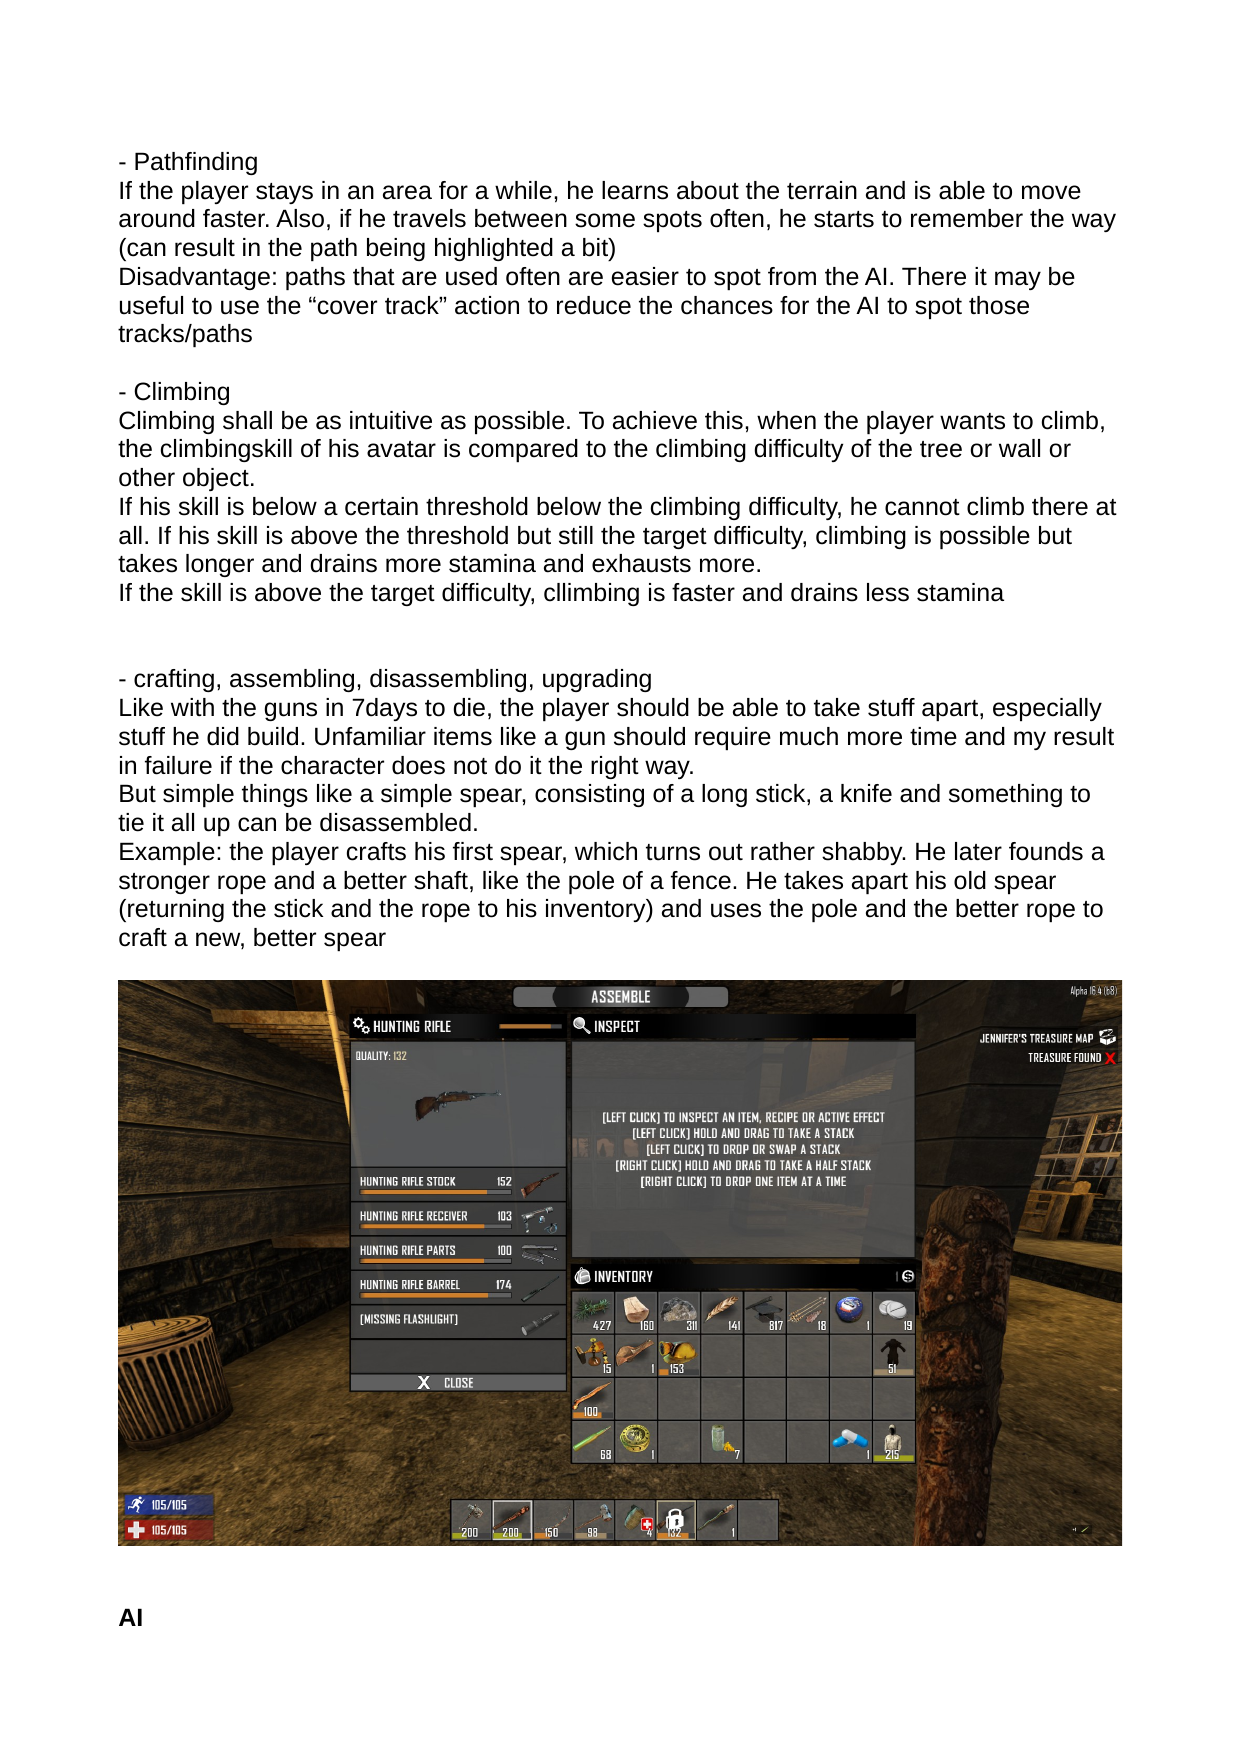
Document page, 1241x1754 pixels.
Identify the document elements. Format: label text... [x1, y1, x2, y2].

text If the player stays in an area for a while, he learns about the terrain and is able to move around faster. Also, if he travels between some spots often, he starts to remember the way (can result in the path being highlighted a bit) [118, 176, 1122, 262]
text - Climbing [118, 377, 1122, 406]
text - crafting, assembling, disassembling, upgrading [118, 664, 1122, 693]
text - Pathfinding [118, 147, 1122, 176]
text Climbing shall be as intuitive as possible. To achieve this, when the player wants to climb, the climbingskill of his avatar is compared to the climbing difficulty of the tree or wall or other object. [118, 406, 1122, 492]
text Like with the guns in 7days to die, the player should be able to take stuff apart, especially stuff he did build. Unfamiliar items like a gun should require much more time and my result in failure if the character does not do it the right way. [118, 693, 1122, 779]
text AI [118, 1603, 1122, 1632]
text Disadvantage: paths that are used often are easier to spot from the AI. There it may be useful to use the “cover track” action to reduce the chances for the AI to spot those tracks/paths [118, 262, 1122, 348]
text If his skill is below a certain threshold below the climbing difficulty, he cannot climb there at all. If his skill is above the threshold but still the target difficulty, climbing is possible but takes longer and drains more stamina and exhausts more. [118, 492, 1122, 578]
text But simple things like a simple spear, consisting of a long stick, a knife and something to tie it all up can be disassembled. [118, 779, 1122, 837]
text Example: the player crafts his first spear, which turns out rather shabby. He later founds a stronger rope and a better shaft, like the pole of a fence. He takes apart his old spear (returning the stick and the rope to his inventory) and uses the pole and the better rope to craft a new, better spear [118, 837, 1122, 952]
text If the skill is above the target difficulty, cllimbing is faster and drains less stamina [118, 578, 1122, 607]
picture [118, 980, 1123, 1546]
